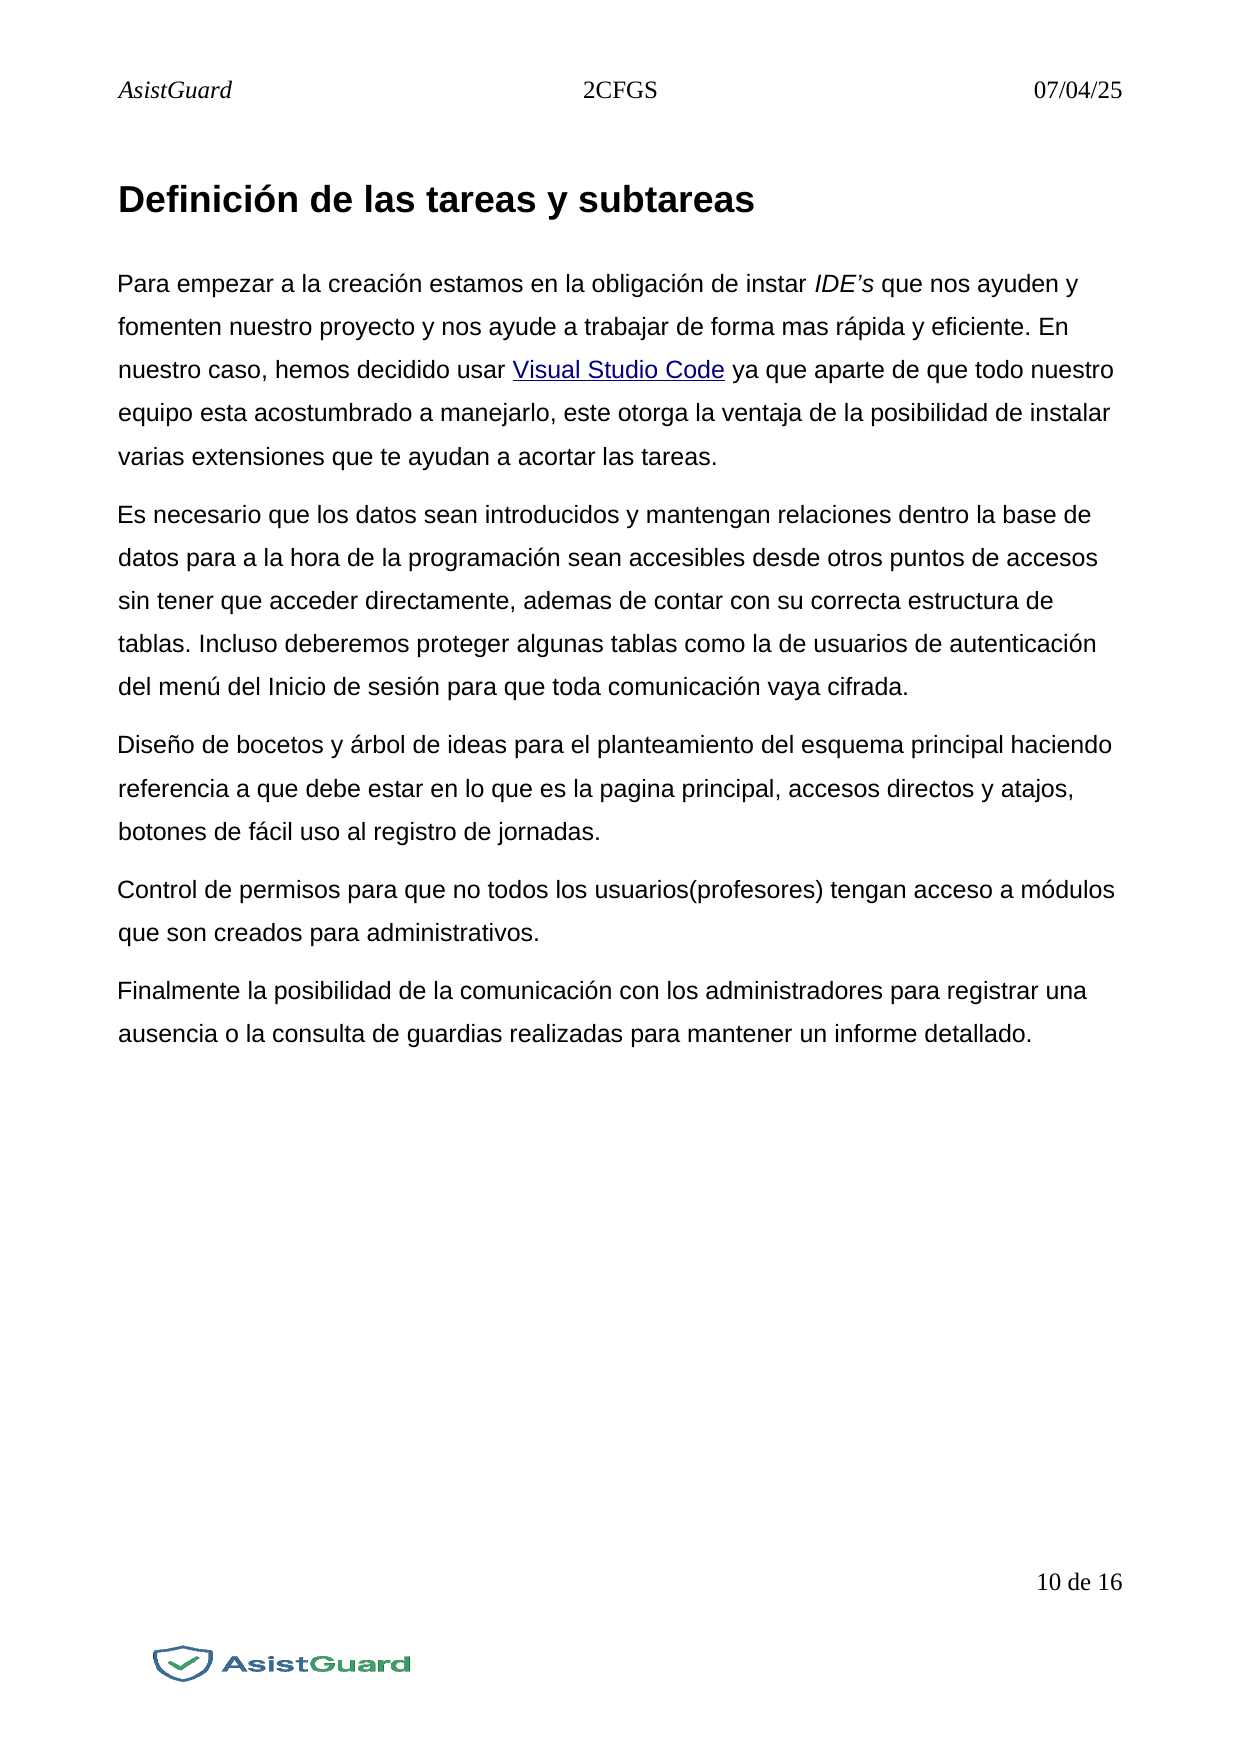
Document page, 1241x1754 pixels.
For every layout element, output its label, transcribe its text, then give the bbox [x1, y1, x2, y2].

text Control de permisos para que no todos los usuarios(profesores) tengan acceso a módulos que son creados para administrativos. [117, 875, 1122, 947]
text Finalmente la posibilidad de la comunicación con los administradores para registrar una ausencia o la consulta de guardias realizadas para mantener un informe detallado. [117, 976, 1122, 1048]
text Para empezar a la creación estamos en la obligación de instar IDE’s que nos ayuden y fomenten nuestro proyecto y nos ayude a trabajar de forma mas rápida y eficiente. En nuestro caso, hemos decidido usar Visual Studio Code ya que aparte de que todo nuestro equipo esta acostumbrado a manejarlo, este otorga la ventaja de la posibilidad de instalar varias extensiones que te ayudan a acortar las tareas. [117, 269, 1122, 470]
text Es necesario que los datos sean introducidos y mantengan relaciones dentro la base de datos para a la hora de la programación sean accesibles desde otros puntos de accesos sin tener que acceder directamente, ademas de contar con su correcta estructura de tablas. Incluso deberemos proteger algunas tablas como la de usuarios de autenticación del menú del Inicio de sesión para que toda comunicación vaya cifrada. [117, 500, 1122, 701]
text Diseño de bocetos y árbol de ideas para el planteamiento del esquema principal haciendo referencia a que debe estar en lo que es la pagina principal, accesos directos y atajos, botones de fácil uso al registro de jornadas. [117, 730, 1122, 845]
subtitle Definición de las tareas y subtareas [118, 177, 1122, 221]
picture [118, 1578, 443, 1754]
